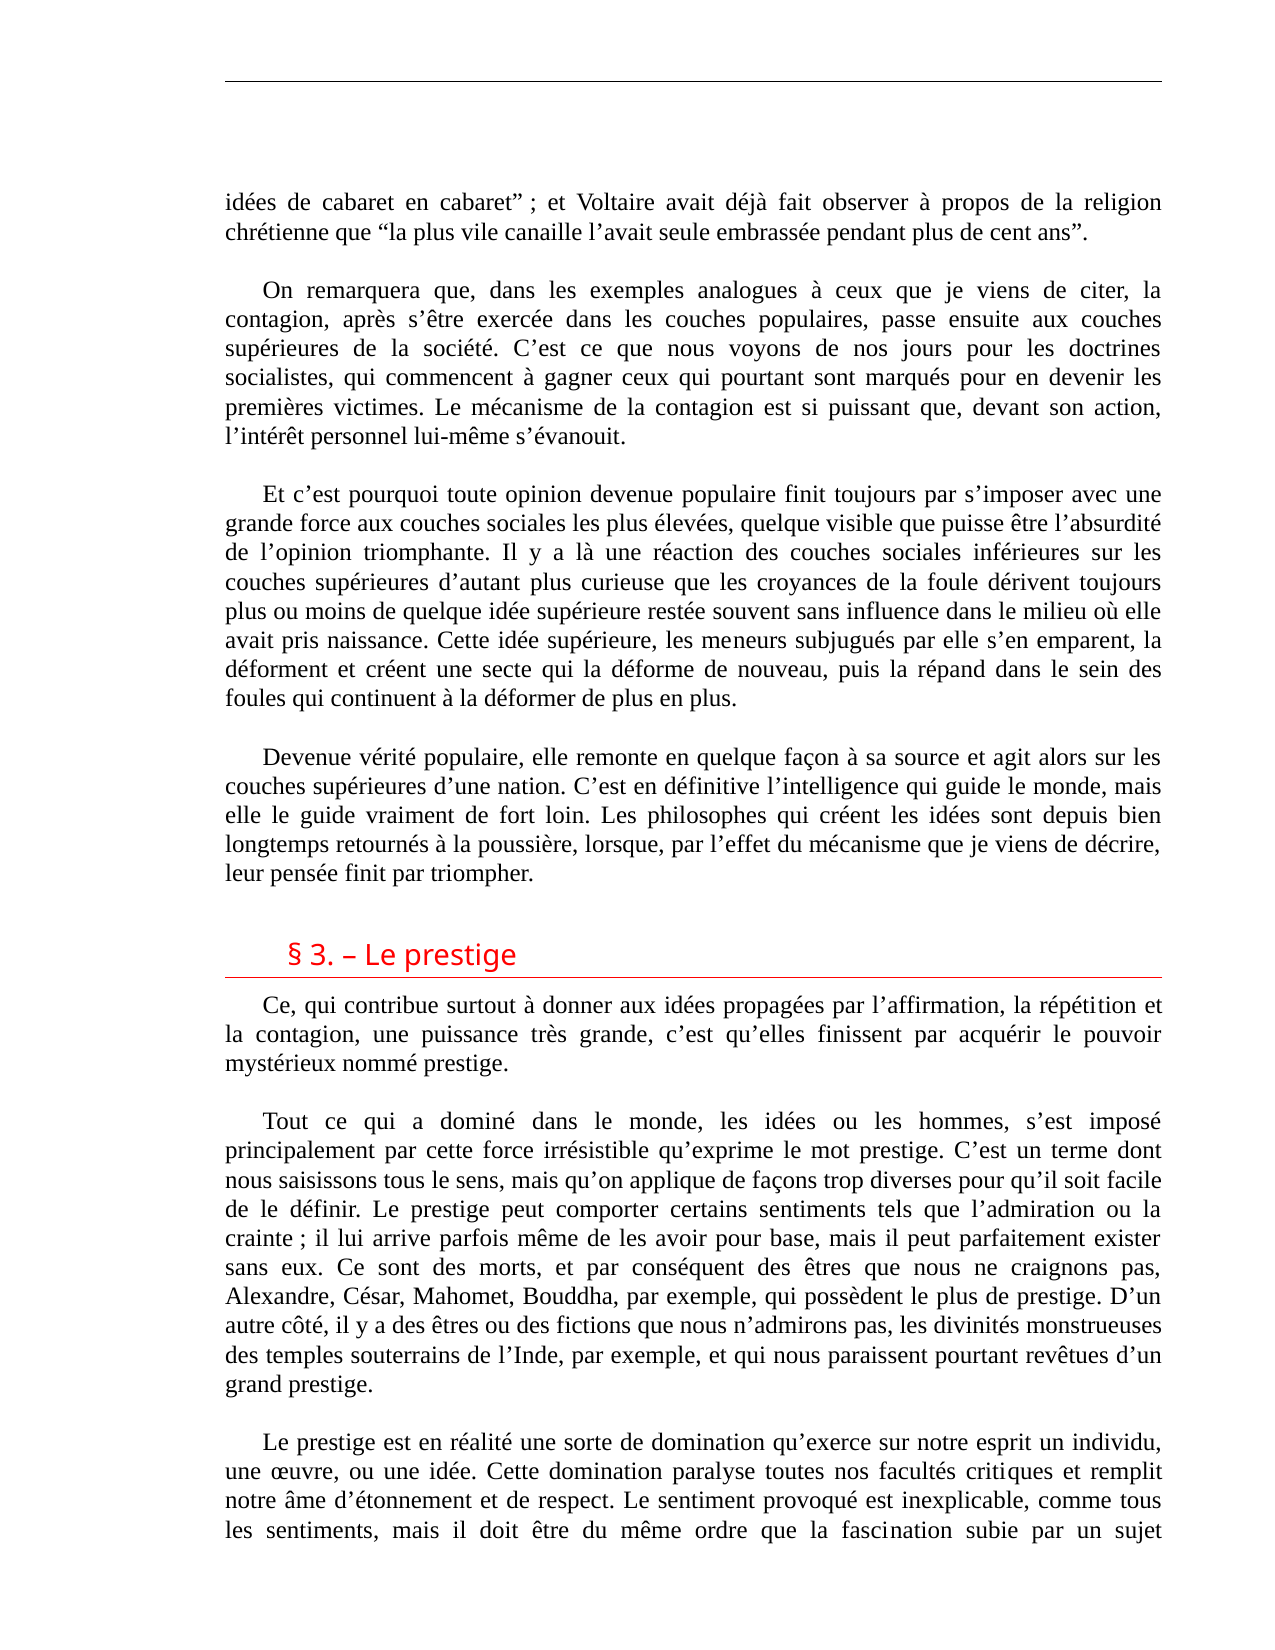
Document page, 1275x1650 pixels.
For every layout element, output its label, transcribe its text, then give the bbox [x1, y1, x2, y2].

text Devenue vérité populaire, elle remonte en quelque façon à sa source et agit alors sur les couches supérieures d’une nation. C’est en définitive l’intelligence qui guide le monde, mais elle le guide vraiment de fort loin. Les philosophes qui créent les idées sont depuis bien longtemps retournés à la poussière, lorsque, par l’effet du mécanisme que je viens de décrire, leur pensée finit par triompher. [225, 742, 1162, 887]
text Tout ce qui a dominé dans le monde, les idées ou les hommes, s’est imposé principalement par cette force irrésistible qu’exprime le mot prestige. C’est un terme dont nous saisissons tous le sens, mais qu’on applique de façons trop diverses pour qu’il soit facile de le définir. Le prestige peut comporter certains sentiments tels que l’admiration ou la crainte ; il lui arrive parfois même de les avoir pour base, mais il peut parfaitement exister sans eux. Ce sont des morts, et par conséquent des êtres que nous ne craignons pas, Alexandre, César, Mahomet, Bouddha, par exemple, qui possèdent le plus de prestige. D’un autre côté, il y a des êtres ou des fictions que nous n’admirons pas, les divinités monstrueuses des temples souterrains de l’Inde, par exemple, et qui nous paraissent pourtant revêtues d’un grand prestige. [225, 1106, 1162, 1398]
text Le prestige est en réalité une sorte de domination qu’exerce sur notre esprit un individu, une œuvre, ou une idée. Cette domination paralyse toutes nos facultés criti­ques et remplit notre âme d’étonnement et de respect. Le sentiment provoqué est inexplicable, comme tous les sentiments, mais il doit être du même ordre que la fasci­nation subie par un sujet [225, 1427, 1162, 1544]
text Et c’est pourquoi toute opinion devenue populaire finit toujours par s’imposer avec une grande force aux couches sociales les plus élevées, quelque visible que puisse être l’absurdité de l’opinion triomphante. Il y a là une réaction des couches sociales inférieures sur les couches supérieures d’autant plus curieuse que les croyances de la foule dérivent toujours plus ou moins de quelque idée supérieure restée souvent sans influence dans le milieu où elle avait pris naissance. Cette idée supérieure, les me­neurs subjugués par elle s’en emparent, la déforment et créent une secte qui la déforme de nouveau, puis la répand dans le sein des foules qui continuent à la défor­mer de plus en plus. [225, 479, 1162, 712]
text On remarquera que, dans les exemples analogues à ceux que je viens de citer, la contagion, après s’être exercée dans les couches populaires, passe ensuite aux couches supérieures de la société. C’est ce que nous voyons de nos jours pour les doctrines socialistes, qui commencent à gagner ceux qui pourtant sont marqués pour en devenir les premières victimes. Le mécanisme de la contagion est si puissant que, devant son action, l’intérêt personnel lui-même s’évanouit. [225, 275, 1162, 450]
text idées de cabaret en cabaret” ; et Voltaire avait déjà fait observer à propos de la religion chrétienne que “la plus vile canaille l’avait seule embrassée pendant plus de cent ans”. [225, 187, 1162, 246]
text Ce, qui contribue surtout à donner aux idées propagées par l’affirmation, la répéti­tion et la contagion, une puissance très grande, c’est qu’elles finissent par acquérir le pouvoir mystérieux nommé prestige. [225, 990, 1162, 1077]
subtitle § 3. – Le prestige [225, 931, 1162, 977]
